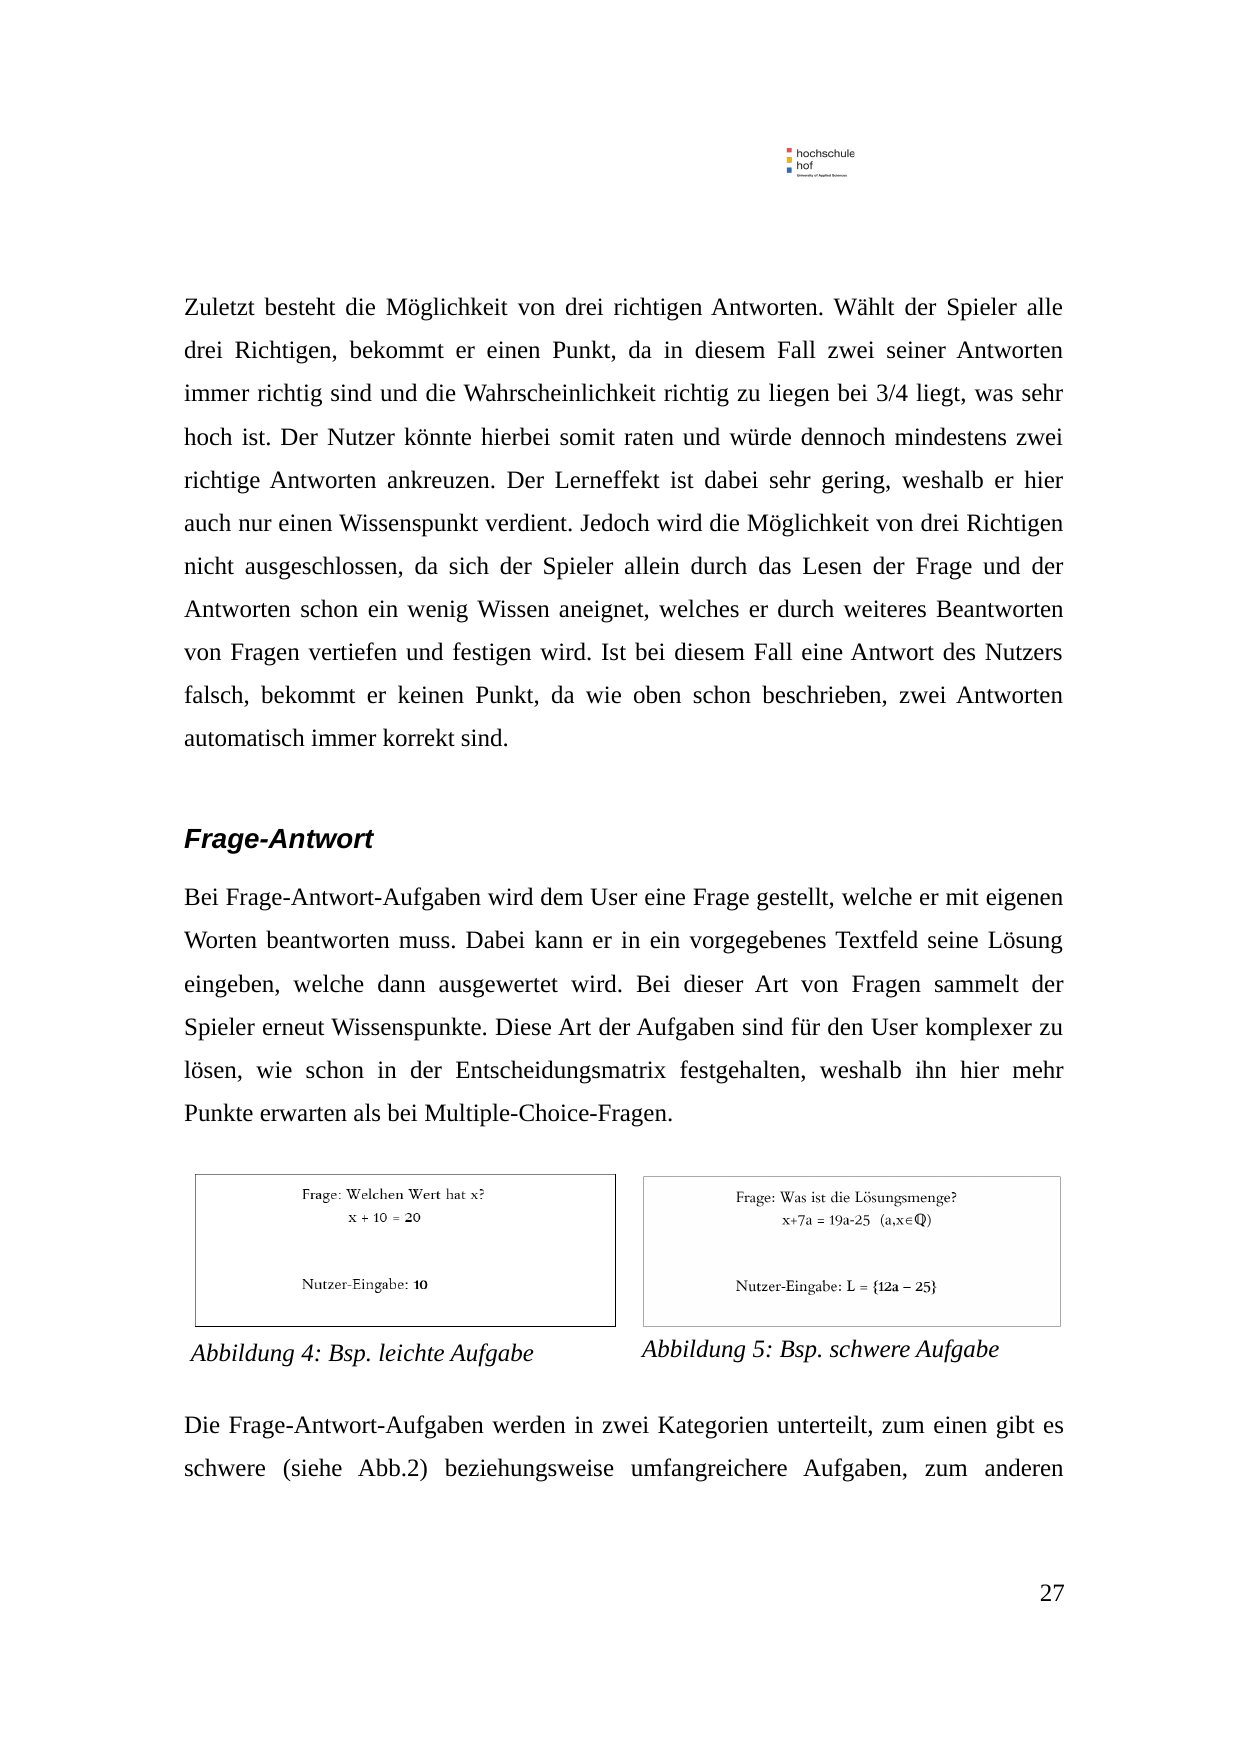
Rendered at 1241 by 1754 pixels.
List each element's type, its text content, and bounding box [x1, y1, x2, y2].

text Abbildung 4: Bsp. leichte Aufgabe [191, 1333, 622, 1367]
picture [786, 148, 855, 177]
picture [190, 1167, 622, 1333]
text Bei Frage-Antwort-Aufgaben wird dem User eine Frage gestellt, welche er mit eigenen Worten beantworten muss. Dabei kann er in ein vorgegebenes Textfeld seine Lösung eingeben, welche dann ausgewertet wird. Bei dieser Art von Fragen sammelt der Spieler erneut Wissenspunkte. Diese Art der Aufgaben sind für den User komplexer zu lösen, wie schon in der Entscheidungsmatrix festgehalten, weshalb ihn hier mehr Punkte erwarten als bei Multiple-Choice-Fragen. [184, 882, 1064, 1127]
text Abbildung 5: Bsp. schwere Aufgabe [642, 1329, 1063, 1363]
text Zuletzt besteht die Möglichkeit von drei richtigen Antworten. Wählt der Spieler alle drei Richtigen, bekommt er einen Punkt, da in diesem Fall zwei seiner Antworten immer richtig sind und die Wahrscheinlichkeit richtig zu liegen bei 3/4 liegt, was sehr hoch ist. Der Nutzer könnte hierbei somit raten und würde dennoch mindestens zwei richtige Antworten ankreuzen. Der Lerneffekt ist dabei sehr gering, weshalb er hier auch nur einen Wissenspunkt verdient. Jedoch wird die Möglichkeit von drei Richtigen nicht ausgeschlossen, da sich der Spieler allein durch das Lesen der Frage und der Antworten schon ein wenig Wissen aneignet, welches er durch weiteres Beantworten von Fragen vertiefen und festigen wird. Ist bei diesem Fall eine Antwort des Nutzers falsch, bekommt er keinen Punkt, da wie oben schon beschrieben, zwei Antworten automatisch immer korrekt sind. [184, 292, 1064, 752]
text Die Frage-Antwort-Aufgaben werden in zwei Kategorien unterteilt, zum einen gibt es schwere (siehe Abb.2) beziehungsweise umfangreichere Aufgaben, zum anderen [184, 1410, 1064, 1482]
picture [641, 1174, 1063, 1329]
subtitle Frage-Antwort [184, 822, 1064, 854]
